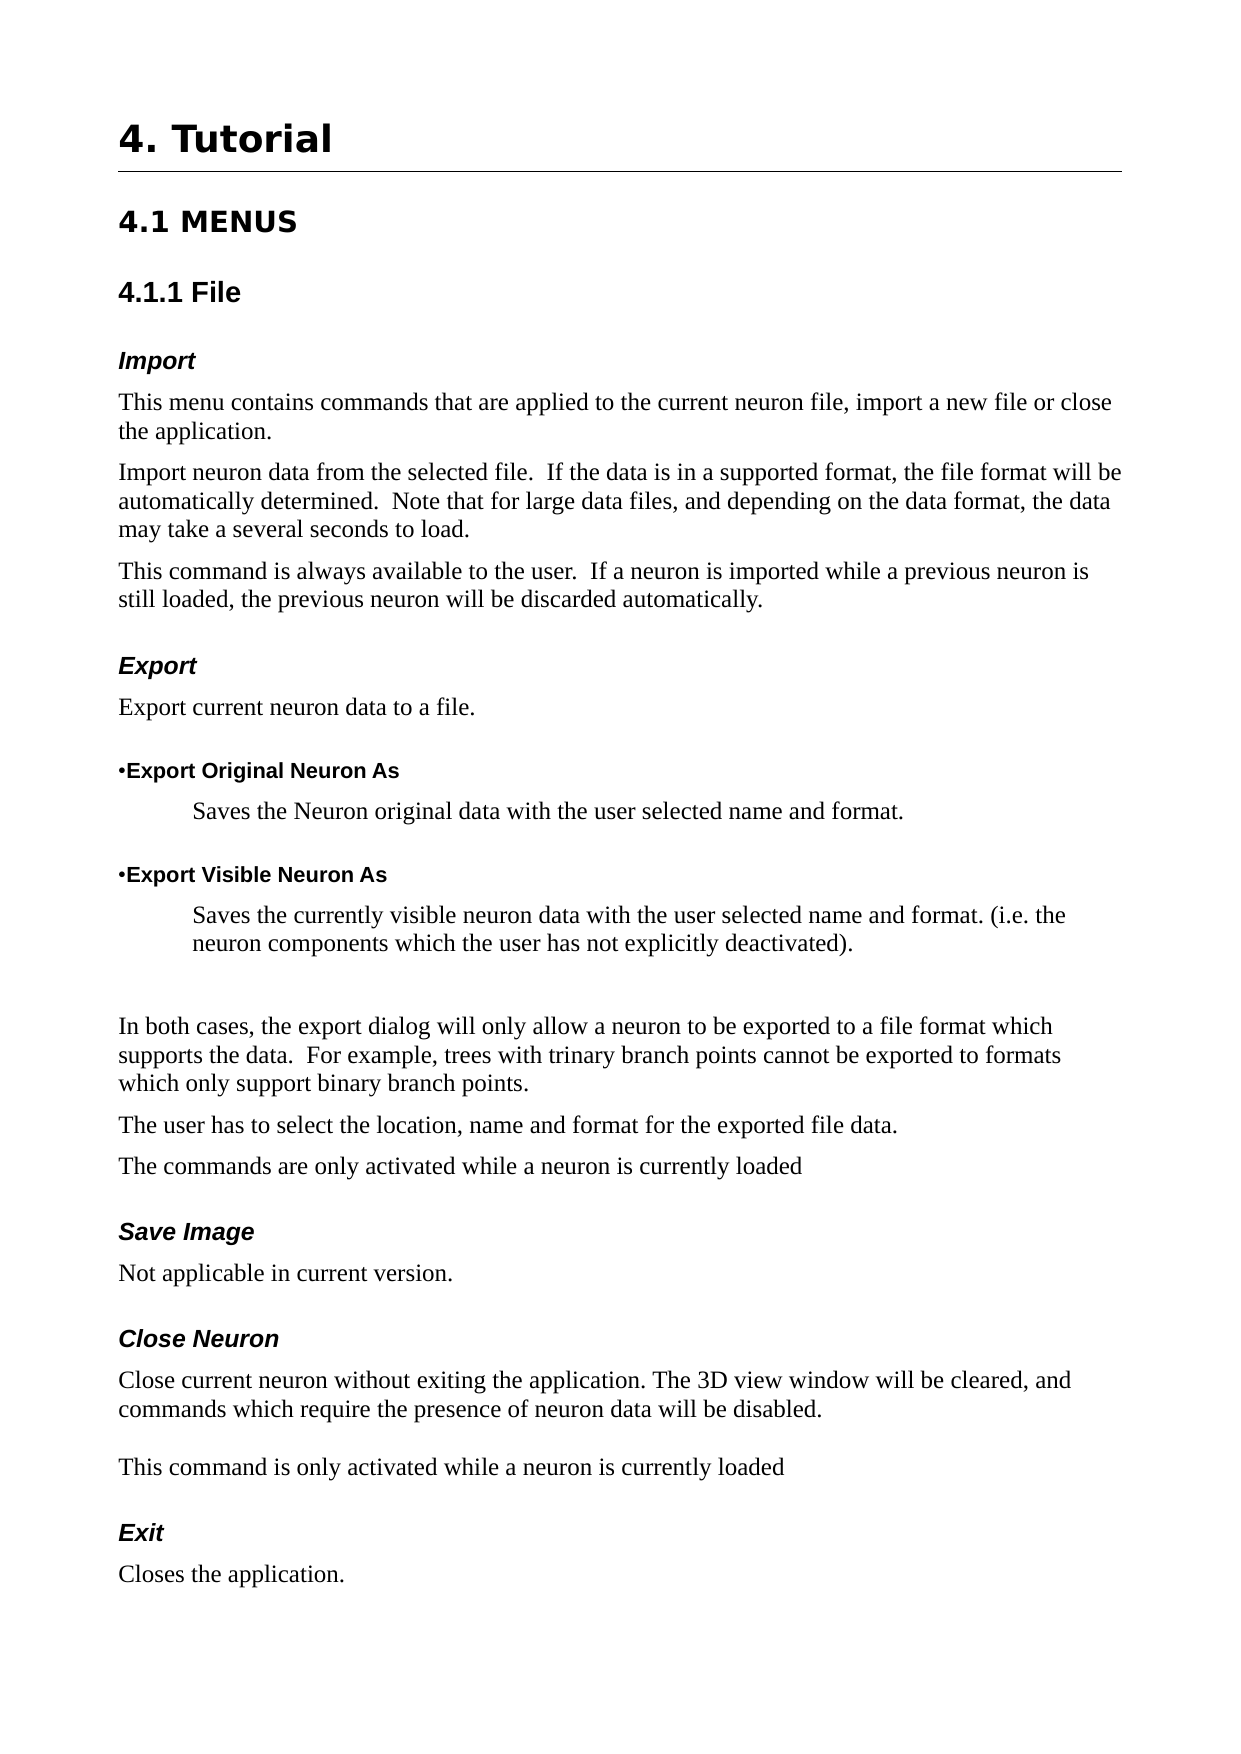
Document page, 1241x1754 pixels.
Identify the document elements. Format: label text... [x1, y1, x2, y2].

subtitle Export [118, 651, 1122, 679]
subtitle Save Image [118, 1217, 1122, 1246]
text In both cases, the export dialog will only allow a neuron to be exported to a file format which supports the data. For example, trees with trinary branch points cannot be exported to formats which only support binary branch points. [118, 1011, 1122, 1097]
text The commands are only activated while a neuron is currently loaded [118, 1151, 1122, 1180]
subtitle Tutorial [118, 118, 1122, 171]
text The user has to select the location, name and format for the exported file data. [118, 1110, 1122, 1138]
text Import neuron data from the selected file. If the data is in a supported format, the file format will be automatically determined. Note that for large data files, and depending on the data format, the data may take a several seconds to load. [118, 457, 1122, 543]
subtitle 4.1 MENUS [118, 206, 1122, 239]
subtitle 4.1.1 File [118, 275, 1122, 308]
subtitle Exit [118, 1518, 1122, 1547]
subtitle Export Visible Neuron As [118, 862, 1122, 887]
text This command is always available to the user. If a neuron is imported while a previous neuron is still loaded, the previous neuron will be discarded automatically. [118, 556, 1122, 613]
list Close current neuron without exiting the application. The 3D view window will be cleared, and commands which require the presence of neuron data will be disabled. [118, 1366, 1122, 1423]
text This menu contains commands that are applied to the current neuron file, import a new file or close the application. [118, 387, 1122, 444]
subtitle Import [118, 346, 1122, 374]
text Not applicable in current version. [118, 1258, 1122, 1287]
subtitle Export Original Neuron As [118, 758, 1122, 783]
text This command is only activated while a neuron is currently loaded [118, 1452, 1122, 1481]
list Closes the application. [118, 1559, 1122, 1588]
list Saves the Neuron original data with the user selected name and format. [192, 796, 1122, 824]
text Export current neuron data to a file. [118, 692, 1122, 721]
list Saves the currently visible neuron data with the user selected name and format. (i.e. the neuron components which the user has not explicitly deactivated). [192, 900, 1122, 957]
subtitle Close Neuron [118, 1324, 1122, 1353]
